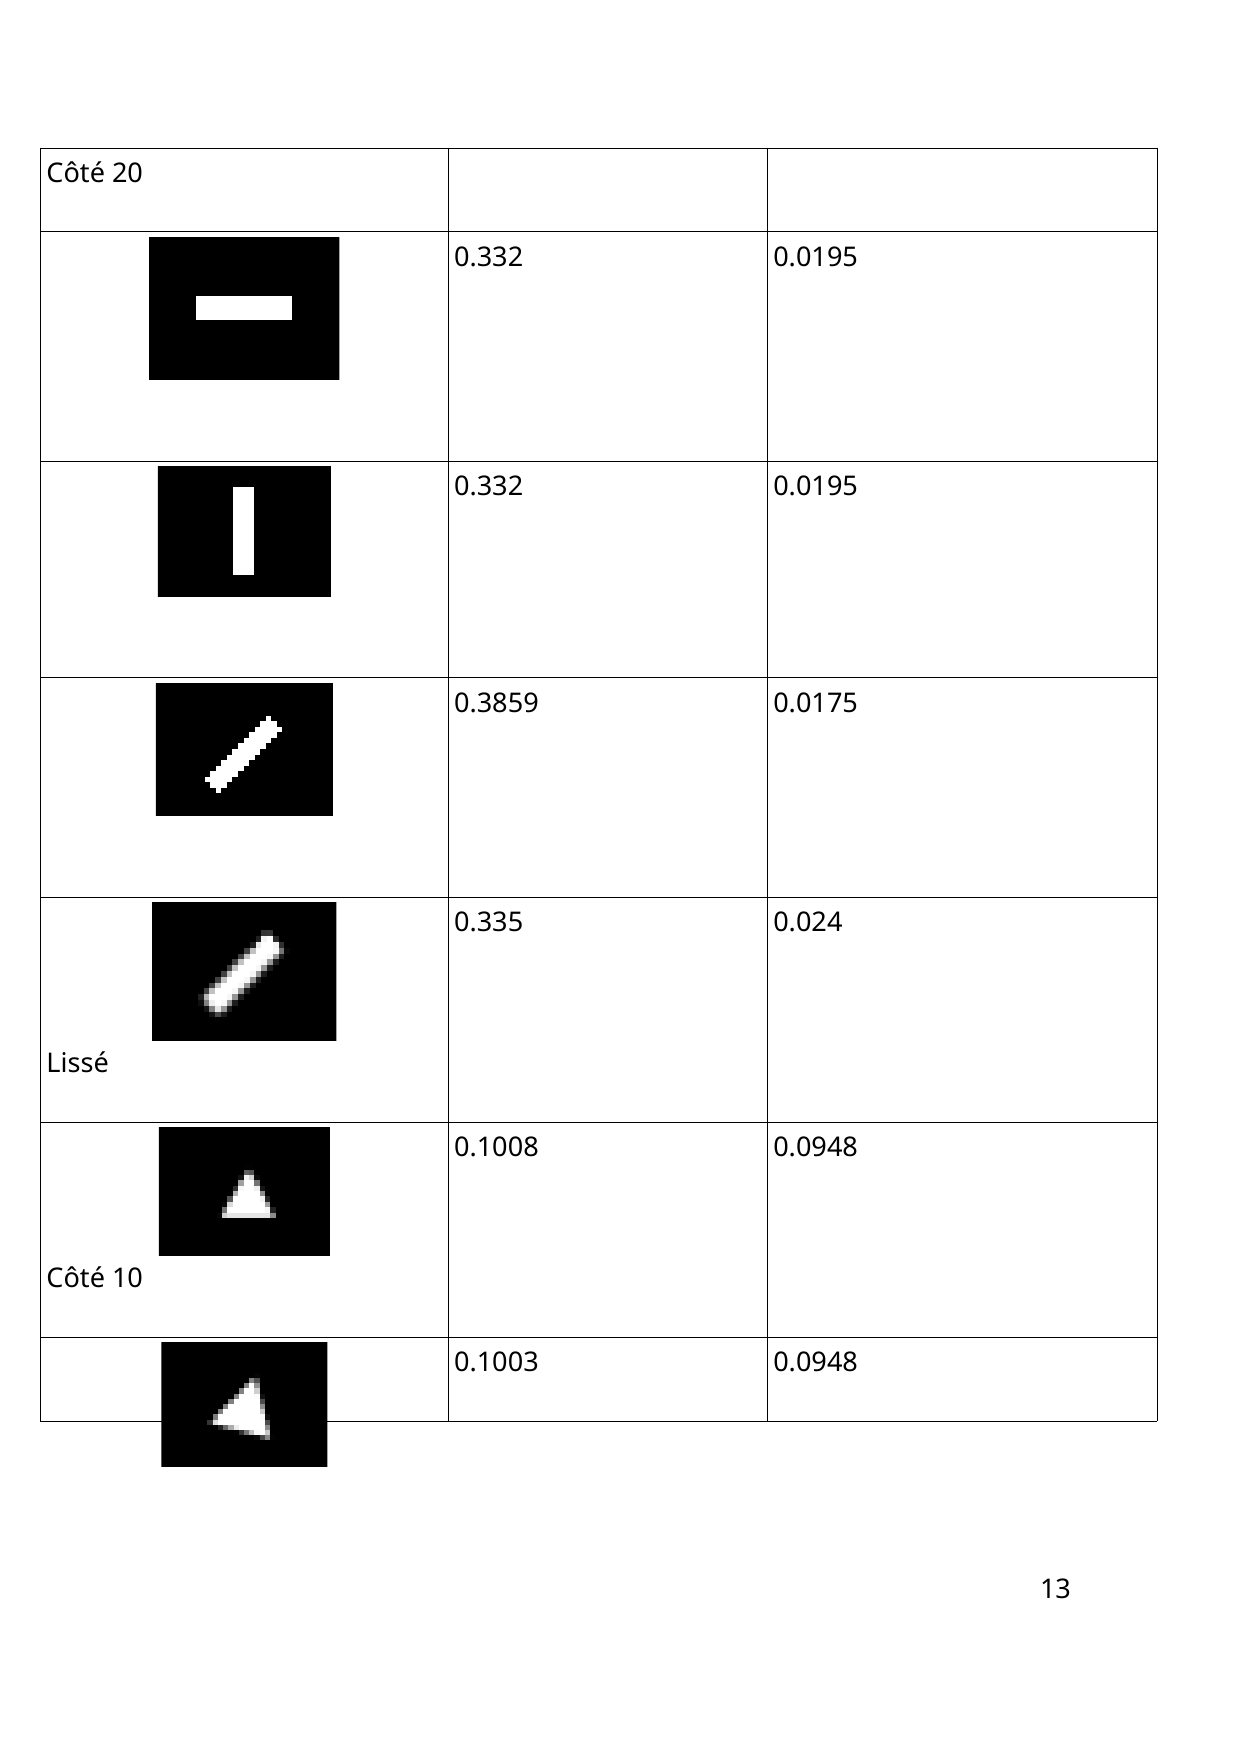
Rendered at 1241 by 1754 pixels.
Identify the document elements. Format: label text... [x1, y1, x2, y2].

table_cell [41, 462, 448, 677]
table_cell Lissé [41, 898, 448, 1122]
table_cell 0.0948 [768, 1123, 1157, 1337]
table_cell 0.332 [449, 462, 767, 677]
table_cell 0.335 [449, 898, 767, 1122]
table_cell Côté 10 [41, 1123, 448, 1337]
table_cell 0.332 [449, 232, 767, 461]
picture [149, 237, 340, 380]
table_cell 0.1008 [449, 1123, 767, 1337]
picture [157, 466, 331, 597]
picture [158, 1127, 330, 1256]
table_cell 0.1003 [449, 1338, 767, 1421]
picture [161, 1342, 328, 1467]
table_cell [41, 1338, 448, 1421]
table_cell 0.3859 [449, 678, 767, 897]
table_cell 0.0175 [768, 678, 1157, 897]
table_cell 0.0195 [768, 462, 1157, 677]
picture [155, 683, 333, 816]
table_cell Côté 20 [41, 149, 448, 231]
table_cell [41, 232, 448, 461]
table_cell [768, 149, 1157, 231]
table_cell 0.024 [768, 898, 1157, 1122]
picture [152, 902, 337, 1041]
table_cell [449, 149, 767, 231]
table_cell 0.0195 [768, 232, 1157, 461]
table_cell [41, 678, 448, 897]
table_cell 0.0948 [768, 1338, 1157, 1421]
